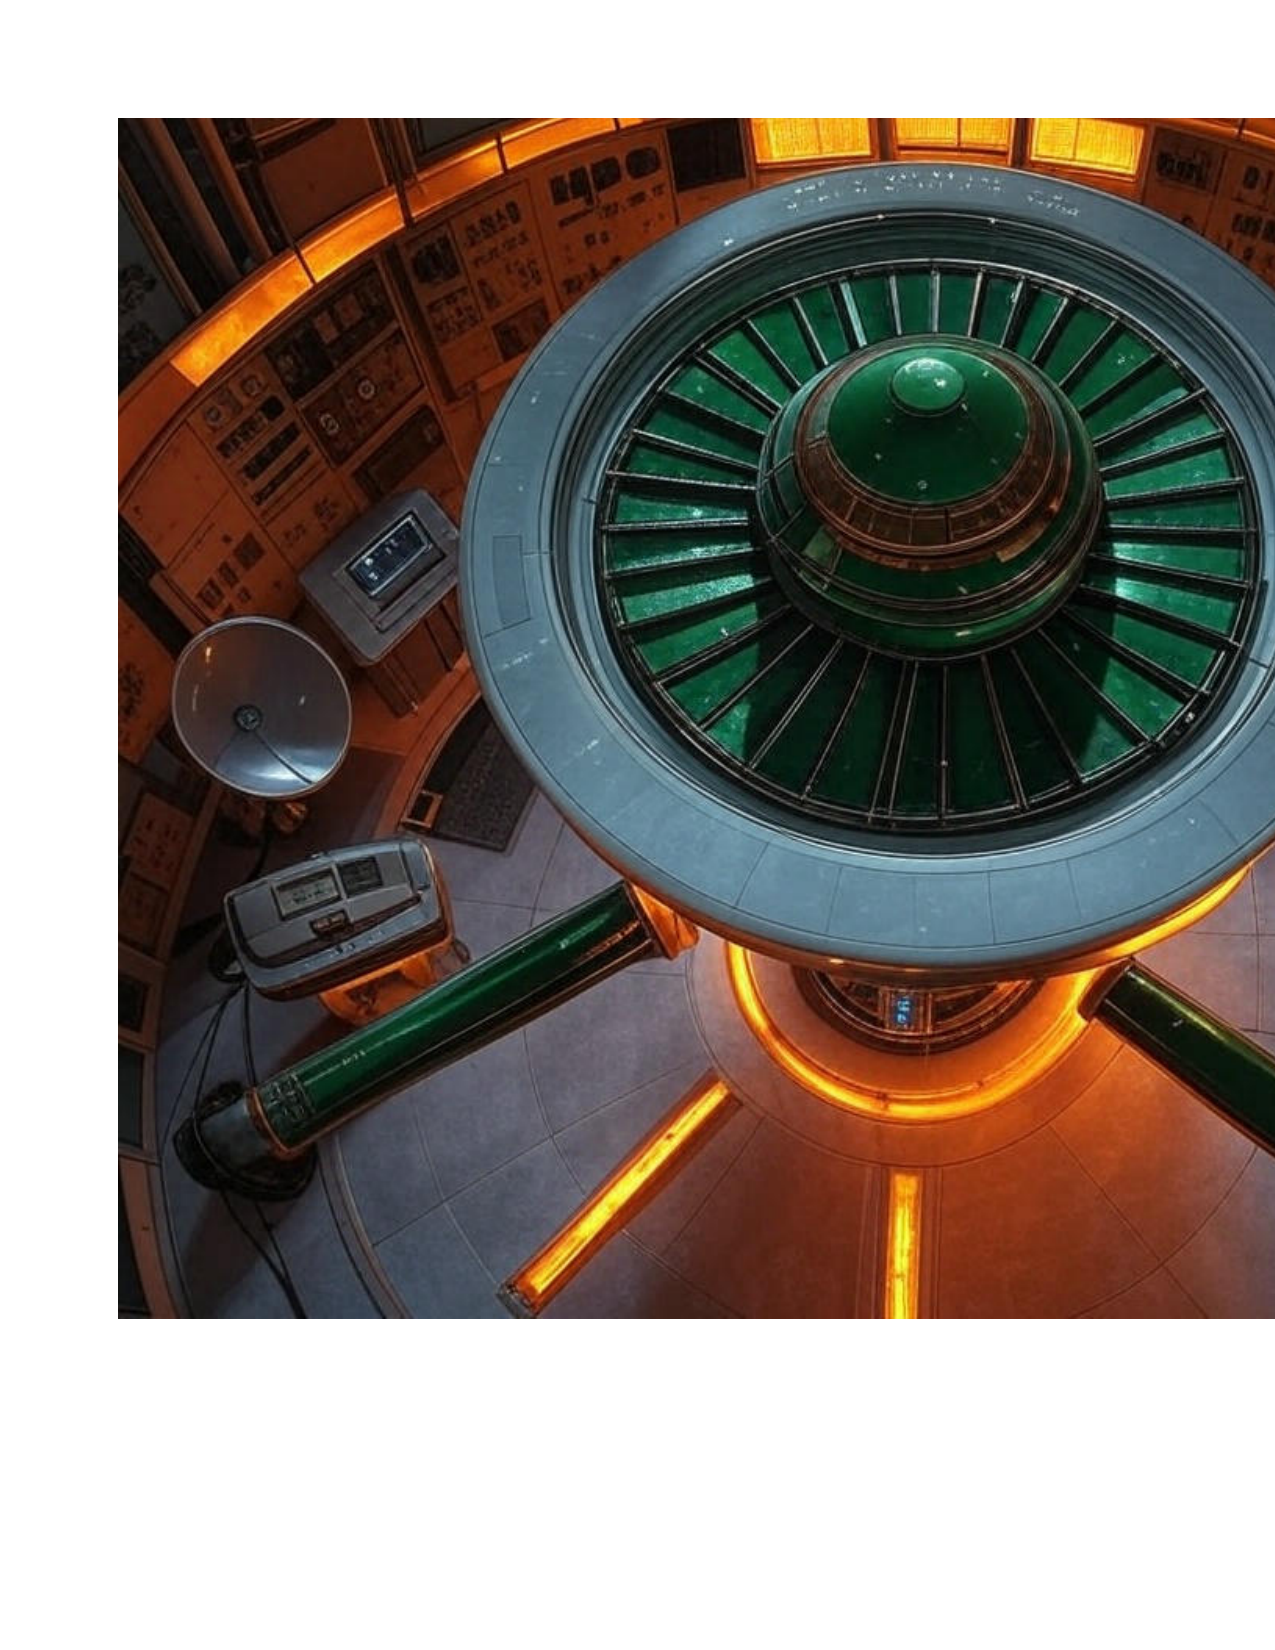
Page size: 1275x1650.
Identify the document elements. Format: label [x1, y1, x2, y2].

picture [118, 118, 1275, 1319]
